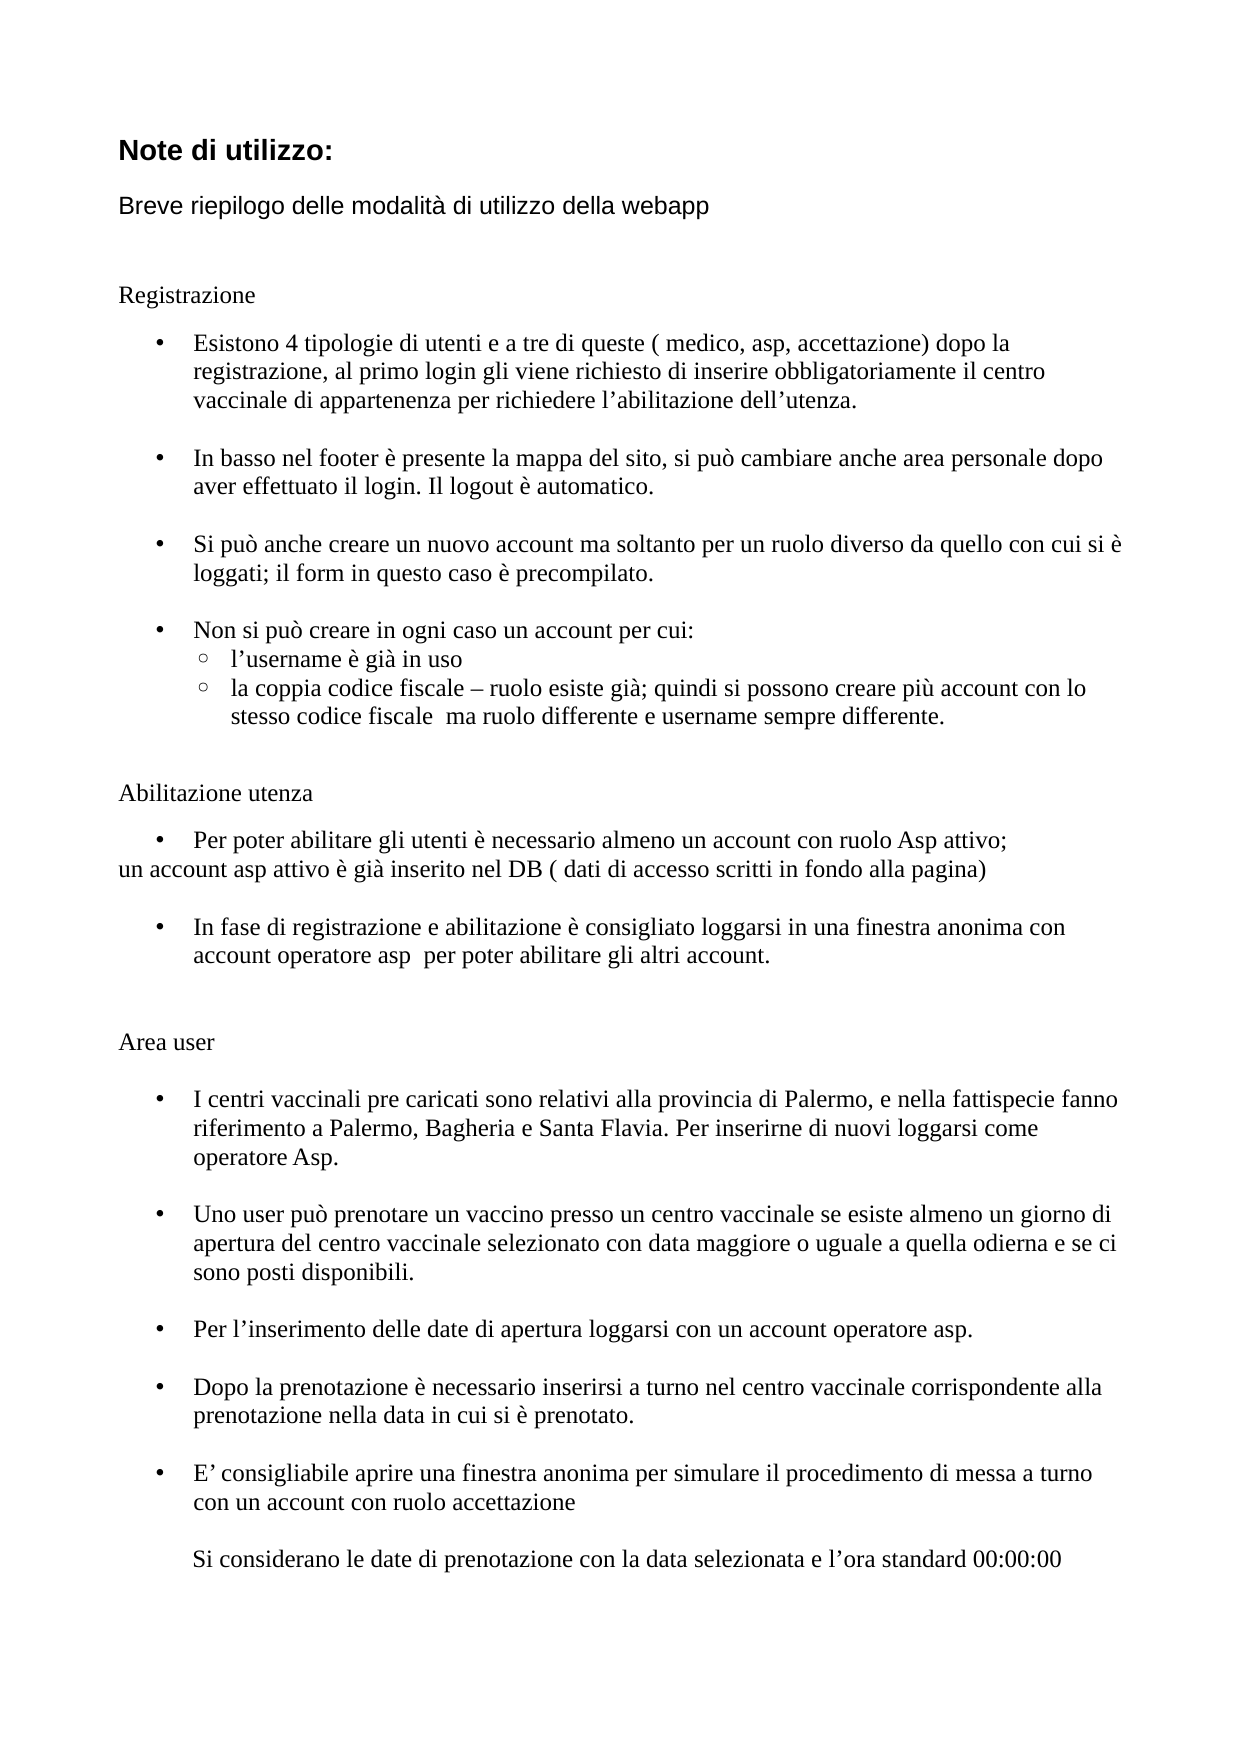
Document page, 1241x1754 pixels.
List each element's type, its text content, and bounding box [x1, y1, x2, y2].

text Abilitazione utenza [118, 778, 1122, 807]
list Esistono 4 tipologie di utenti e a tre di queste ( medico, asp, accettazione) dopo la registrazione, al primo login gli viene richiesto di inserire obbligatoriamente il centro vaccinale di appartenenza per richiedere l’abilitazione dell’utenza. [156, 328, 1122, 414]
text Area user [118, 1027, 1122, 1055]
list E’ consigliabile aprire una finestra anonima per simulare il procedimento di messa a turno con un account con ruolo accettazione [156, 1458, 1122, 1515]
list In basso nel footer è presente la mappa del sito, si può cambiare anche area personale dopo aver effettuato il login. Il logout è automatico. [156, 443, 1122, 500]
list Non si può creare in ogni caso un account per cui: [156, 615, 1122, 644]
subtitle Note di utilizzo: [118, 133, 1122, 166]
list l’username è già in uso [193, 644, 1122, 673]
subtitle Breve riepilogo delle modalità di utilizzo della webapp [118, 191, 1122, 220]
list Dopo la prenotazione è necessario inserirsi a turno nel centro vaccinale corrispondente alla prenotazione nella data in cui si è prenotato. [156, 1372, 1122, 1429]
list Si può anche creare un nuovo account ma soltanto per un ruolo diverso da quello con cui si è loggati; il form in questo caso è precompilato. [156, 529, 1122, 586]
list In fase di registrazione e abilitazione è consigliato loggarsi in una finestra anonima con account operatore asp per poter abilitare gli altri account. [156, 912, 1122, 969]
text Si considerano le date di prenotazione con la data selezionata e l’ora standard 00:00:00 [118, 1544, 1122, 1573]
text un account asp attivo è già inserito nel DB ( dati di accesso scritti in fondo alla pagina) [118, 854, 1122, 883]
text Registrazione [118, 280, 1122, 309]
list la coppia codice fiscale – ruolo esiste già; quindi si possono creare più account con lo stesso codice fiscale ma ruolo differente e username sempre differente. [193, 673, 1122, 730]
list Per l’inserimento delle date di apertura loggarsi con un account operatore asp. [156, 1314, 1122, 1343]
list Uno user può prenotare un vaccino presso un centro vaccinale se esiste almeno un giorno di apertura del centro vaccinale selezionato con data maggiore o uguale a quella odierna e se ci sono posti disponibili. [156, 1199, 1122, 1285]
list I centri vaccinali pre caricati sono relativi alla provincia di Palermo, e nella fattispecie fanno riferimento a Palermo, Bagheria e Santa Flavia. Per inserirne di nuovi loggarsi come operatore Asp. [156, 1084, 1122, 1170]
list Per poter abilitare gli utenti è necessario almeno un account con ruolo Asp attivo; [156, 825, 1122, 854]
